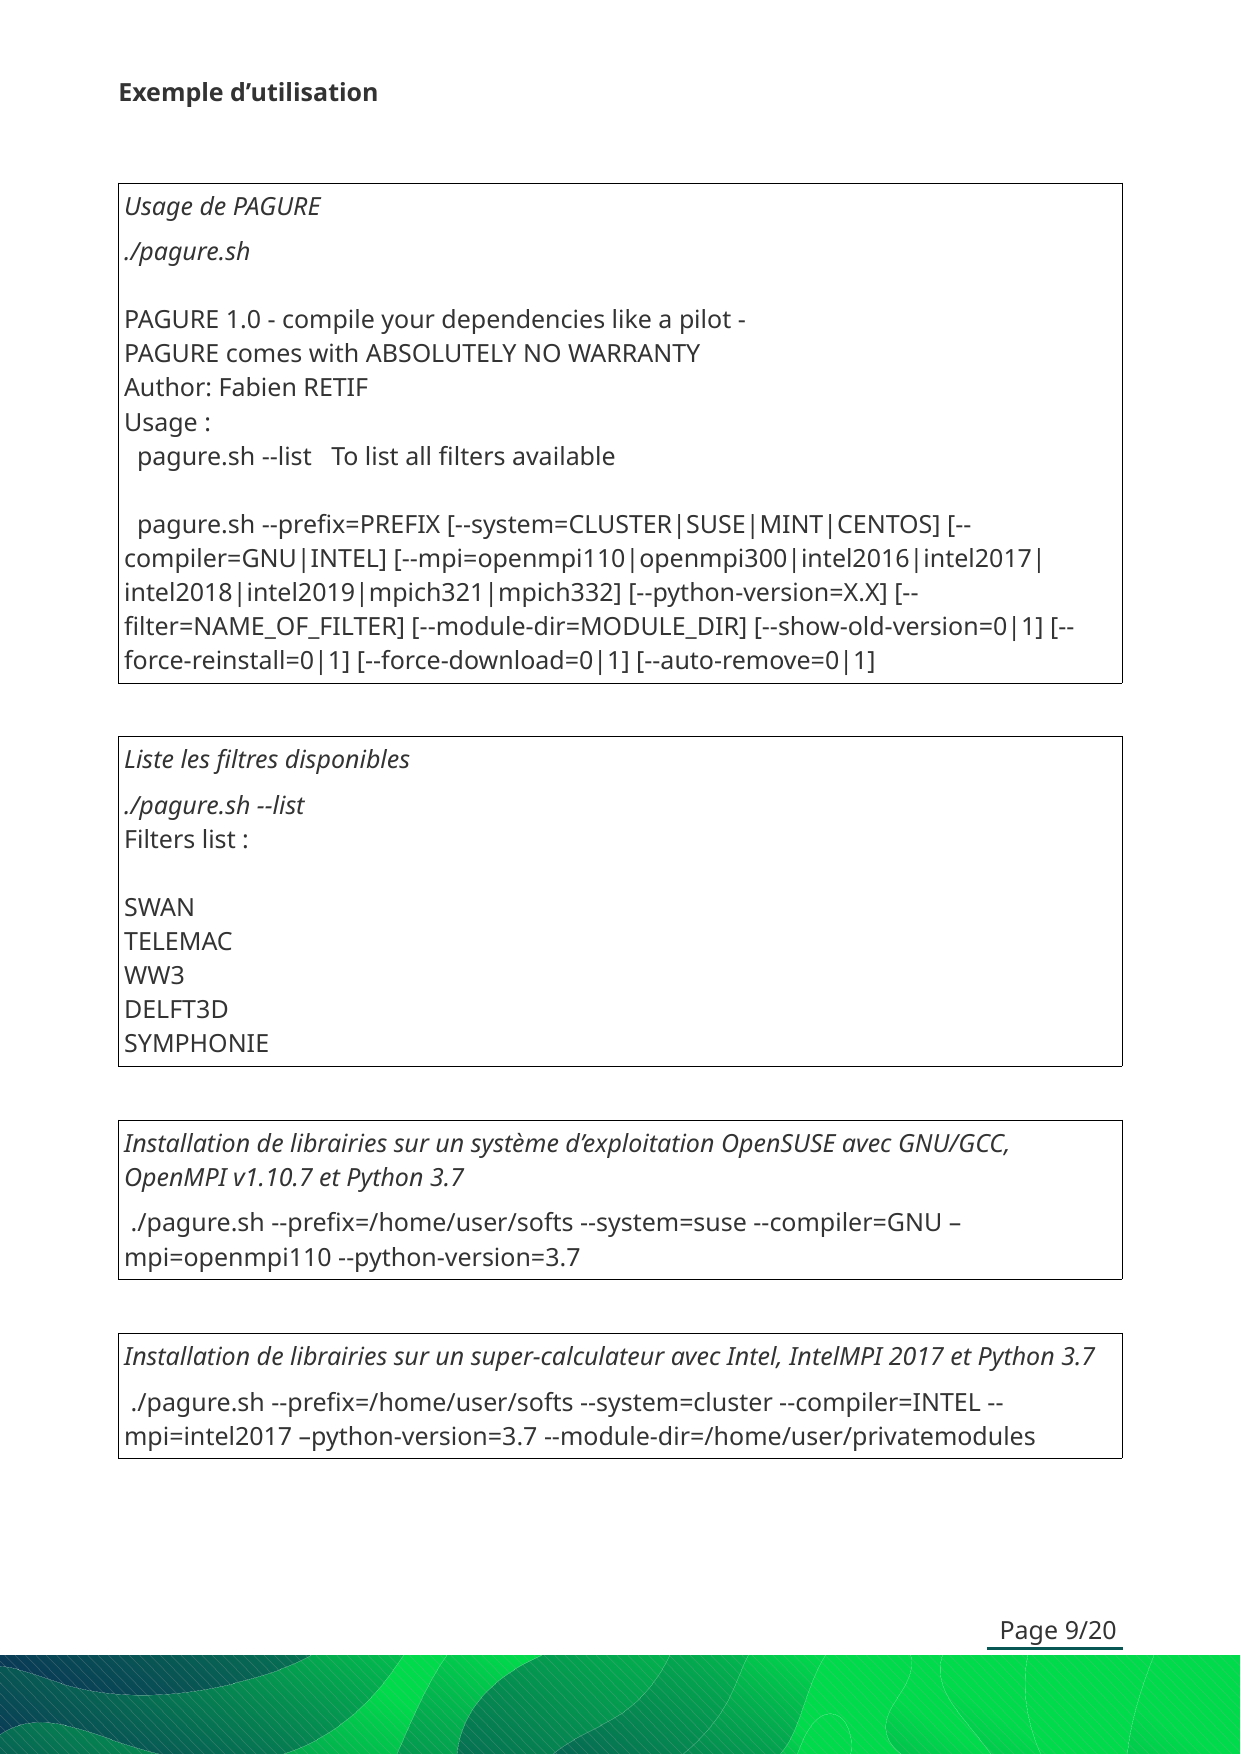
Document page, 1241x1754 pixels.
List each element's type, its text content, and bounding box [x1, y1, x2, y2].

table_header Installation de librairies sur un système d’exploitation OpenSUSE avec GNU/GCC, OpenMPI v1.10.7 et Python 3.7 [119, 1121, 1122, 1199]
table_cell ./pagure.sh --prefix=/home/user/softs --system=suse --compiler=GNU – mpi=openmpi110 --python-version=3.7 [119, 1199, 1122, 1279]
table_header Installation de librairies sur un super-calculateur avec Intel, IntelMPI 2017 et Python 3.7 [119, 1334, 1122, 1378]
table_cell ./pagure.sh --list Filters list : SWAN TELEMAC WW3 DELFT3D SYMPHONIE [119, 782, 1122, 1066]
text Exemple d’utilisation [118, 75, 1122, 109]
table_cell ./pagure.sh PAGURE 1.0 - compile your dependencies like a pilot - PAGURE comes with ABSOLUTELY NO WARRANTY Author: Fabien RETIF Usage : pagure.sh --list To list all filters available pagure.sh --prefix=PREFIX [--system=CLUSTER|SUSE|MINT|CENTOS] [--compiler=GNU|INTEL] [--mpi=openmpi110|openmpi300|intel2016|intel2017|intel2018|intel2019|mpich321|mpich332] [--python-version=X.X] [--filter=NAME_OF_FILTER] [--module-dir=MODULE_DIR] [--show-old-version=0|1] [--force-reinstall=0|1] [--force-download=0|1] [--auto-remove=0|1] [119, 228, 1122, 682]
picture [0, 1655, 1241, 1754]
table_header Usage de PAGURE [119, 184, 1122, 228]
table_header Liste les filtres disponibles [119, 737, 1122, 782]
table_cell ./pagure.sh --prefix=/home/user/softs --system=cluster --compiler=INTEL --mpi=intel2017 –python-version=3.7 --module-dir=/home/user/privatemodules [119, 1379, 1122, 1458]
